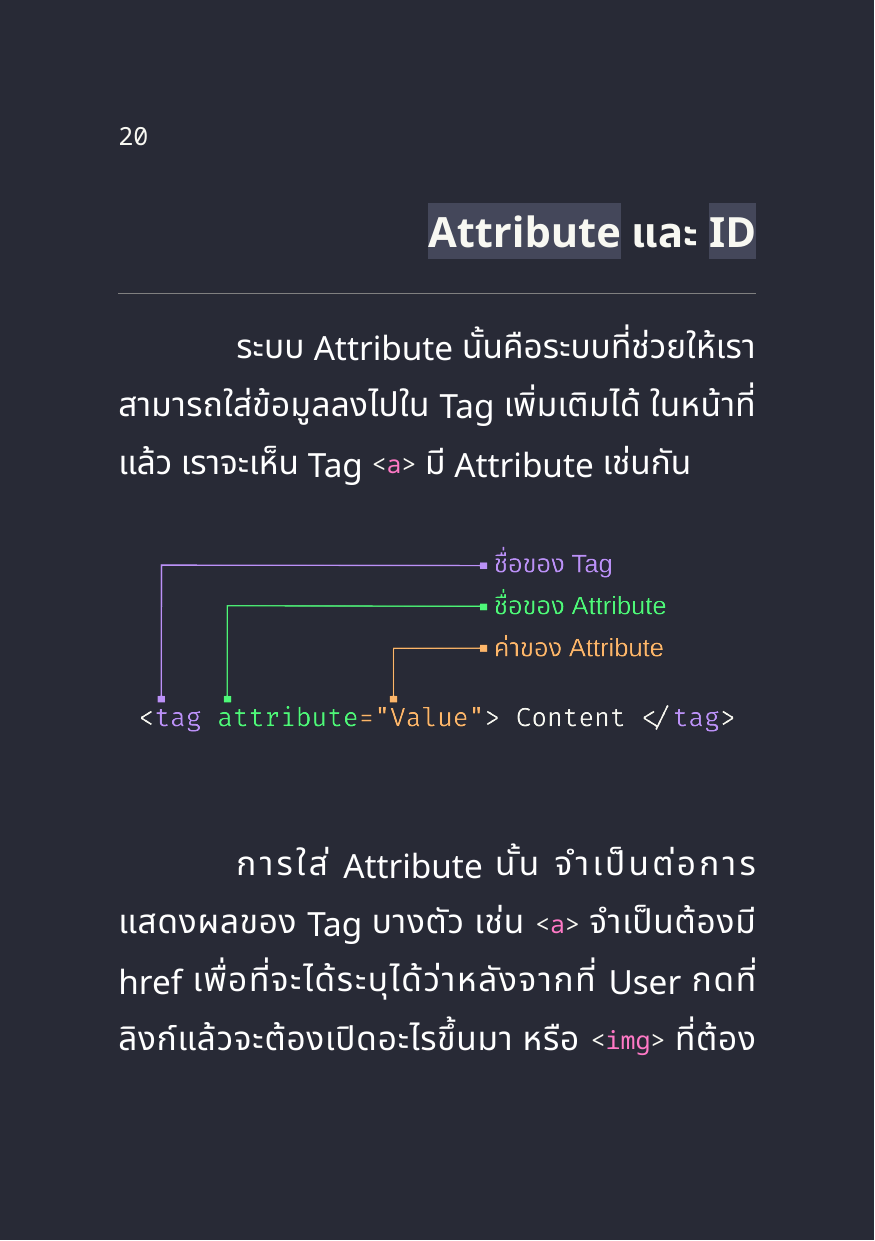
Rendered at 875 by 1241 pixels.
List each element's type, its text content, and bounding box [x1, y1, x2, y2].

subtitle Attribute และ ID [118, 202, 756, 266]
text การใส่ Attribute นั้น จำเป็นต่อการแสดงผลของ Tag บางตัว เช่น <a> จำเป็นต้องมี href เพื่อที่จะได้ระบุได้ว่าหลังจากที่ User กดที่ลิงก์แล้วจะต้องเปิดอะไรขึ้นมา หรือ <img> ที่ต้อง [118, 840, 756, 1065]
picture [118, 511, 756, 767]
text ระบบ Attribute นั้นคือระบบที่ช่วยให้เราสามารถใส่ข้อมูลลงไปใน Tag เพิ่มเติมได้ ในหน้าที่แล้ว เราจะเห็น Tag <a> มี Attribute เช่นกัน [118, 323, 756, 489]
